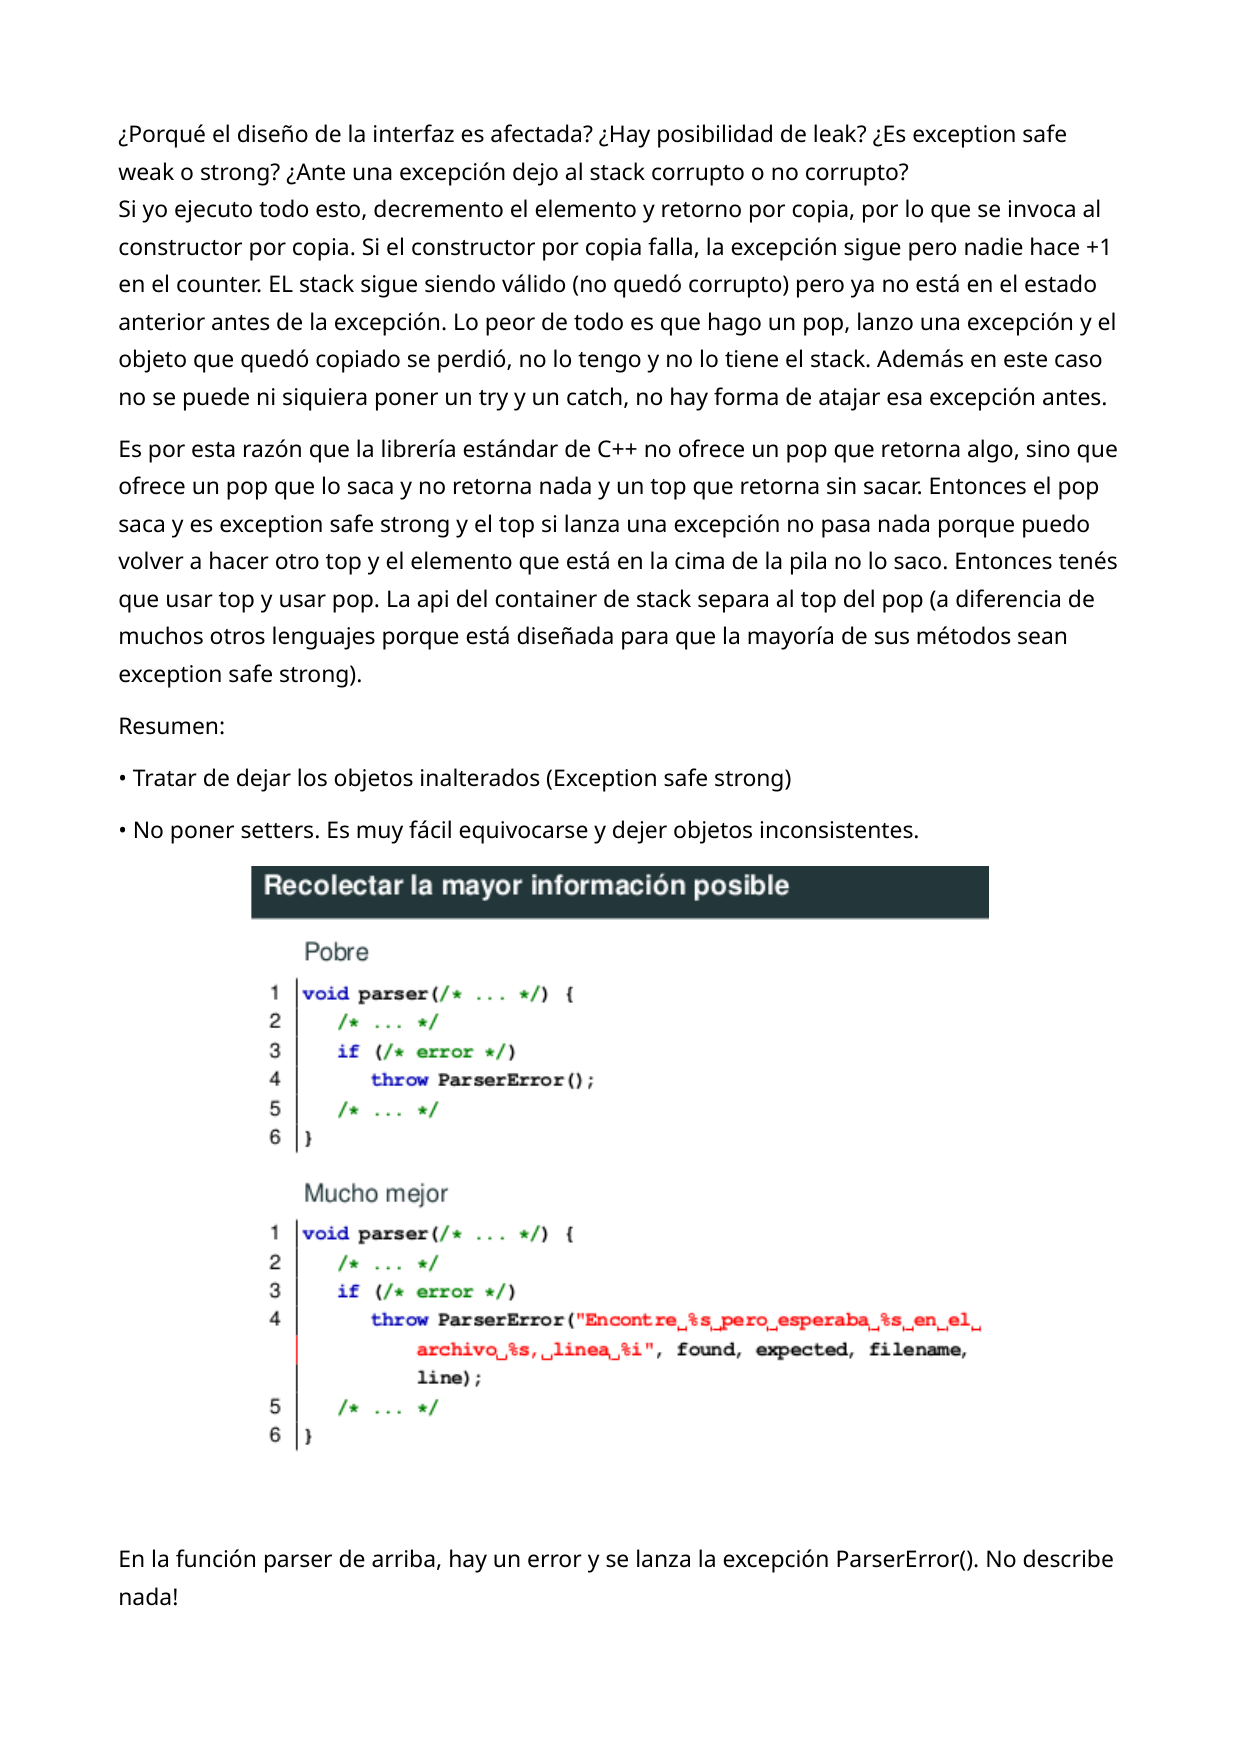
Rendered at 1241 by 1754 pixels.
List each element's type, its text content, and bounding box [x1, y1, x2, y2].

text • Tratar de dejar los objetos inalterados (Exception safe strong) [118, 762, 1122, 793]
text Es por esta razón que la librería estándar de C++ no ofrece un pop que retorna algo, sino que ofrece un pop que lo saca y no retorna nada y un top que retorna sin sacar. Entonces el pop saca y es exception safe strong y el top si lanza una excepción no pasa nada porque puedo volver a hacer otro top y el elemento que está en la cima de la pila no lo saco. Entonces tenés que usar top y usar pop. La api del container de stack separa al top del pop (a diferencia de muchos otros lenguajes porque está diseñada para que la mayoría de sus métodos sean exception safe strong). [118, 433, 1122, 689]
text En la función parser de arriba, hay un error y se lanza la excepción ParserError(). No describe nada! [118, 1543, 1122, 1612]
text Resumen: [118, 710, 1122, 741]
text ¿Porqué el diseño de la interfaz es afectada? ¿Hay posibilidad de leak? ¿Es exception safe weak o strong? ¿Ante una excepción dejo al stack corrupto o no corrupto? Si yo ejecuto todo esto, decremento el elemento y retorno por copia, por lo que se invoca al constructor por copia. Si el constructor por copia falla, la excepción sigue pero nadie hace +1 en el counter. EL stack sigue siendo válido (no quedó corrupto) pero ya no está en el estado anterior antes de la excepción. Lo peor de todo es que hago un pop, lanzo una excepción y el objeto que quedó copiado se perdió, no lo tengo y no lo tiene el stack. Además en este caso no se puede ni siquiera poner un try y un catch, no hay forma de atajar esa excepción antes. [118, 118, 1122, 412]
picture [251, 866, 989, 1456]
text • No poner setters. Es muy fácil equivocarse y dejer objetos inconsistentes. [118, 814, 1122, 845]
